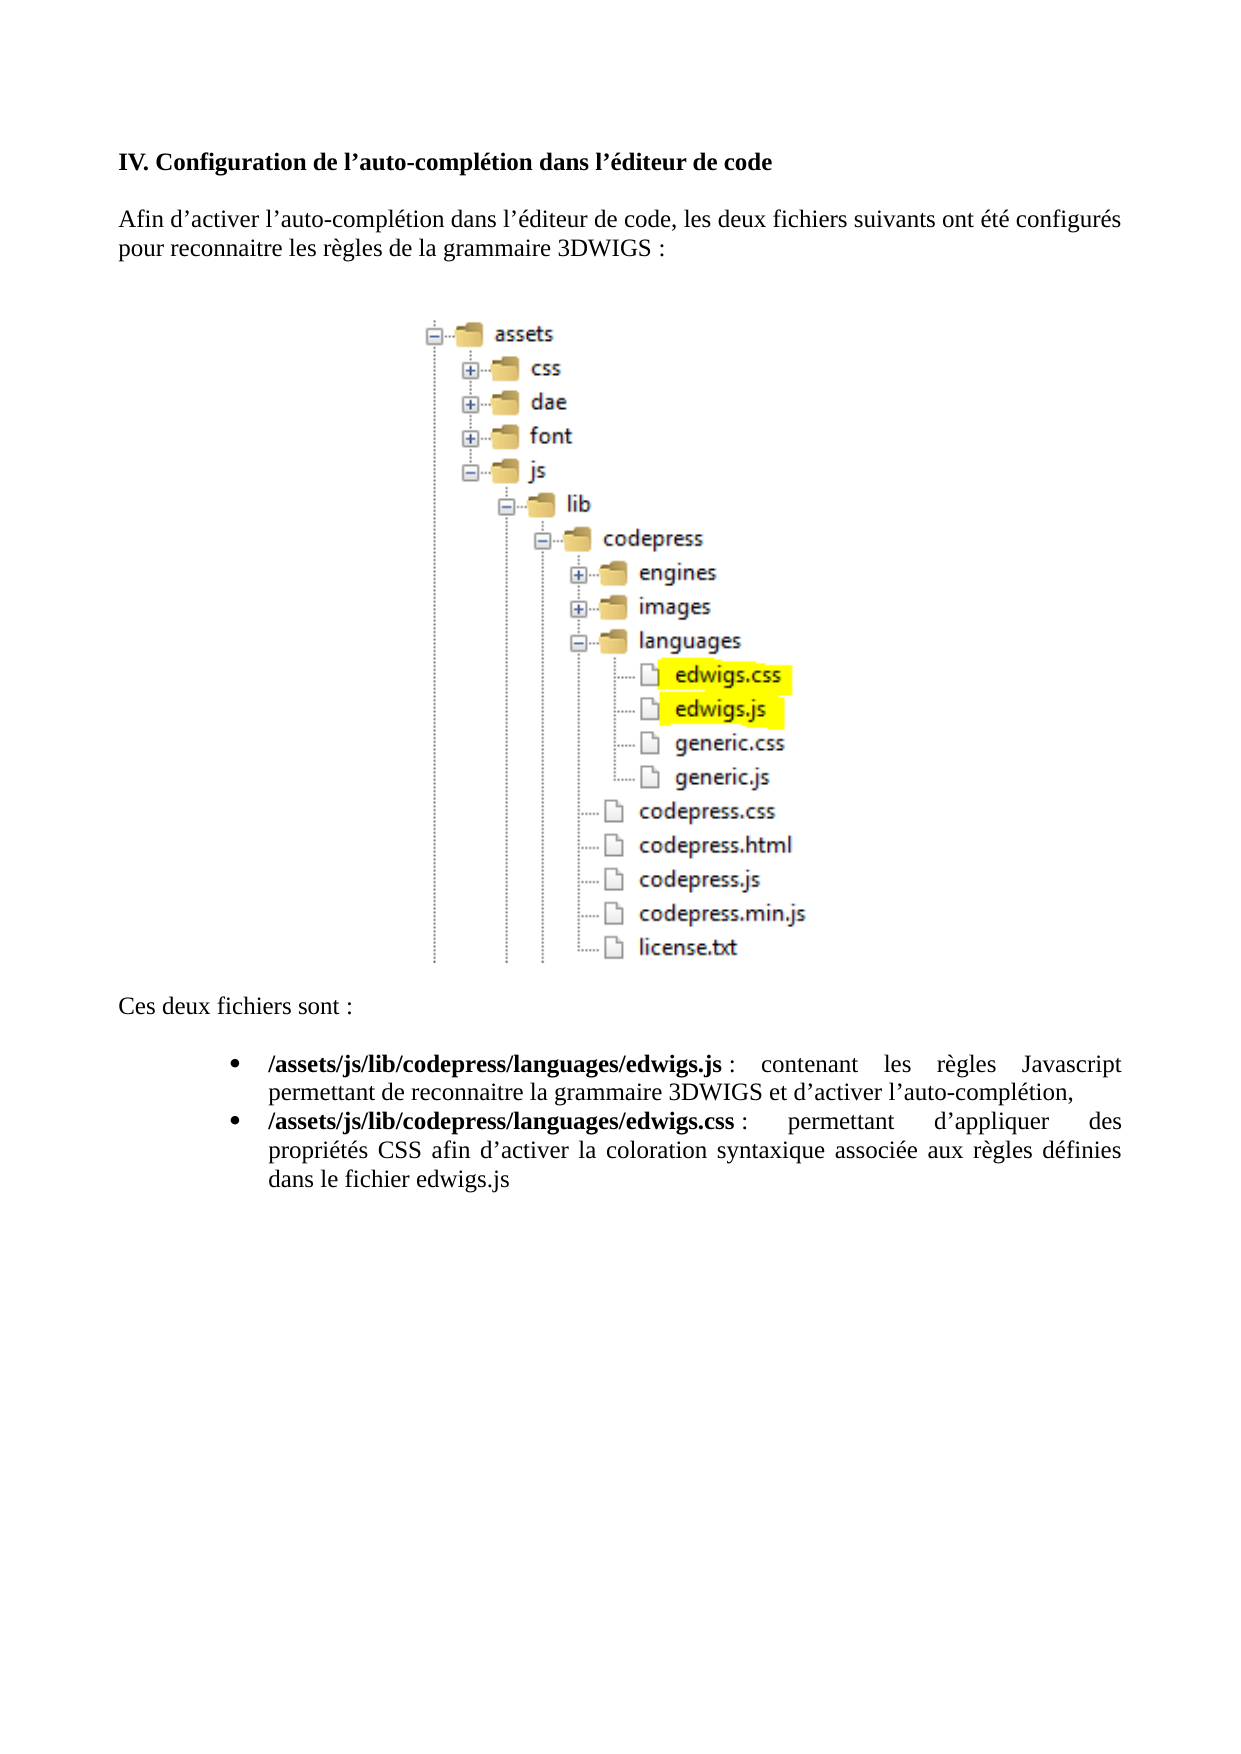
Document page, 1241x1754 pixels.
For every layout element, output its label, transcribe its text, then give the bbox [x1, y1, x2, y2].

text Ces deux fichiers sont : [118, 991, 1122, 1020]
list /assets/js/lib/codepress/languages/edwigs.css : permettant d’appliquer des propriétés CSS afin d’activer la coloration syntaxique associée aux règles définies dans le fichier edwigs.js [231, 1106, 1122, 1192]
list /assets/js/lib/codepress/languages/edwigs.js : contenant les règles Javascript permettant de reconnaitre la grammaire 3DWIGS et d’activer l’auto-complétion, [231, 1049, 1122, 1106]
subtitle IV. Configuration de l’auto-complétion dans l’éditeur de code [118, 147, 1122, 176]
subtitle Afin d’activer l’auto-complétion dans l’éditeur de code, les deux fichiers suivants ont été configurés pour reconnaitre les règles de la grammaire 3DWIGS : [118, 204, 1122, 262]
